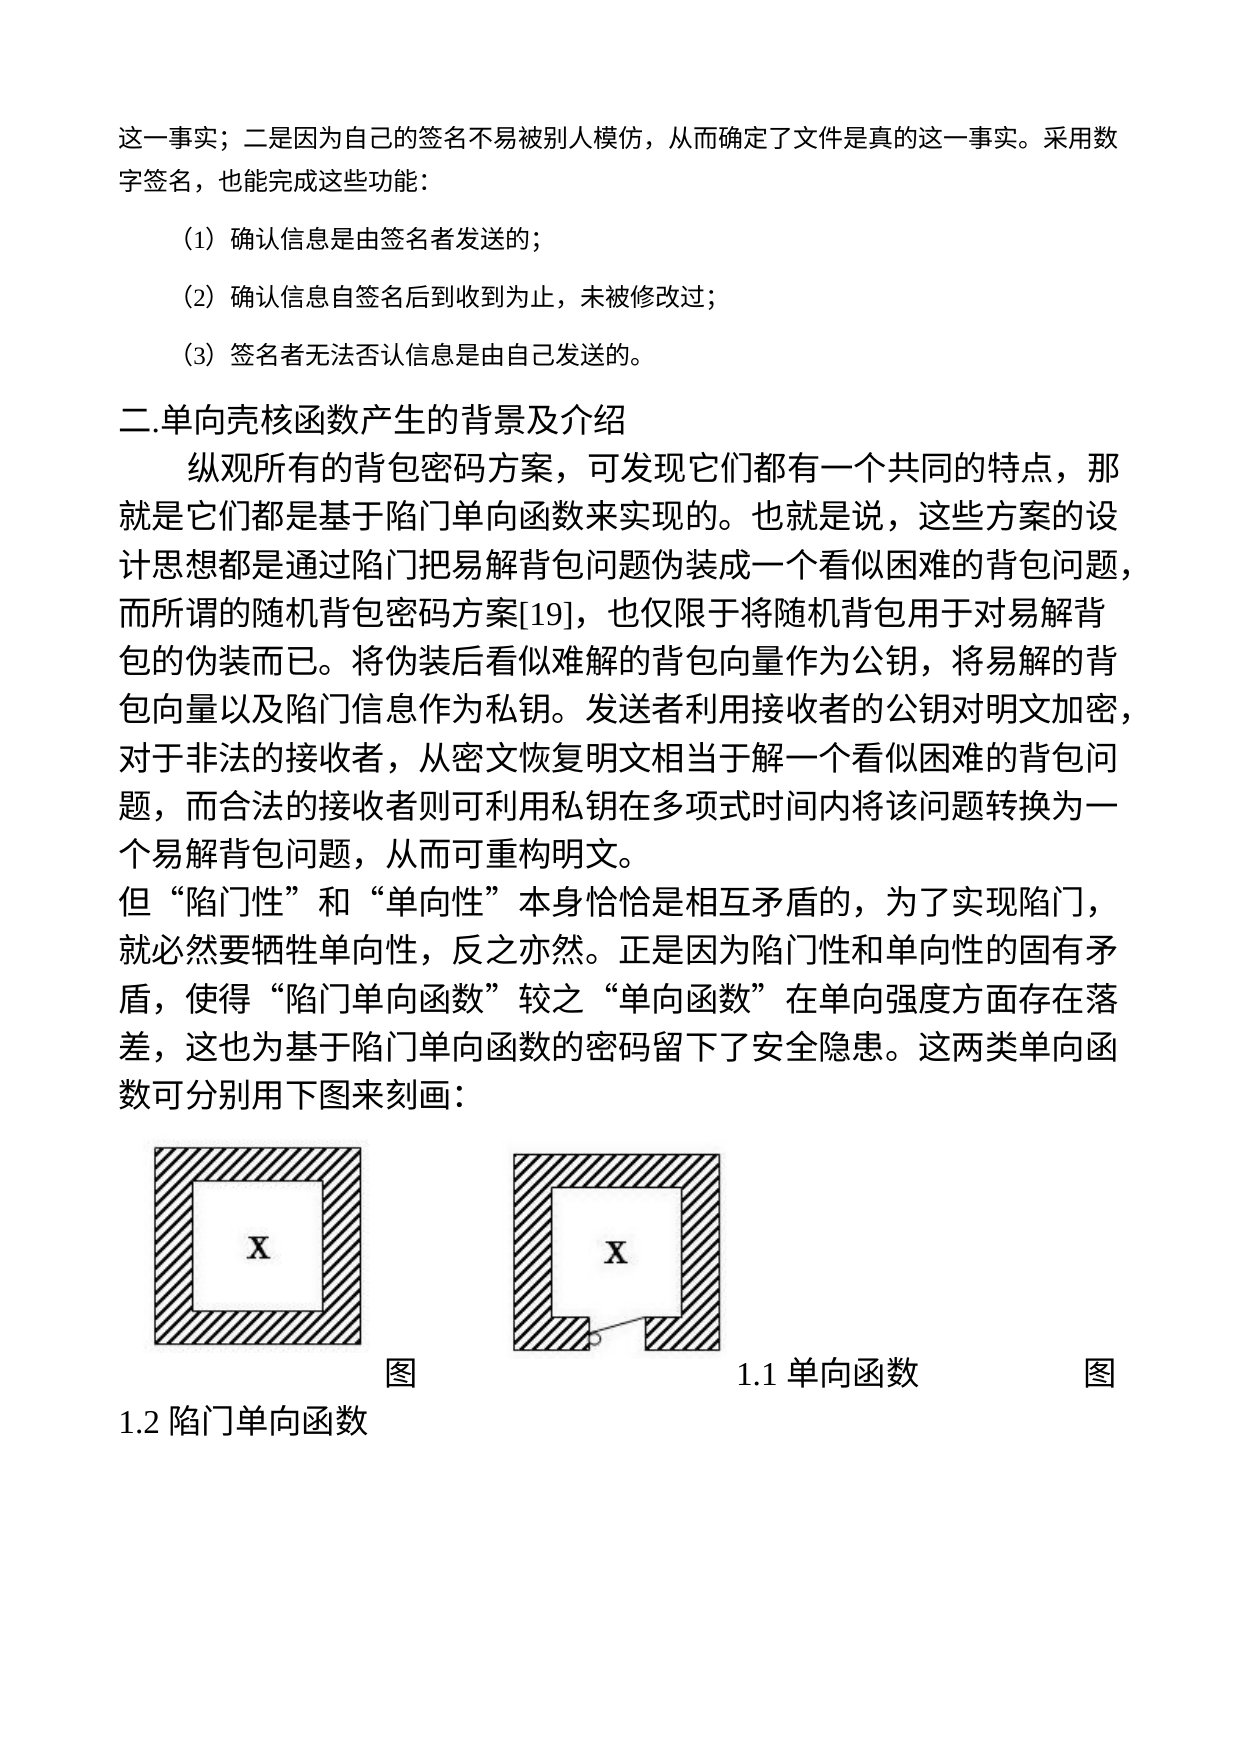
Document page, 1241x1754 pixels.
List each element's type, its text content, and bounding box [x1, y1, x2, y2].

text 纵观所有的背包密码方案，可发现它们都有一个共同的特点，那就是它们都是基于陷门单向函数来实现的。也就是说，这些方案的设计思想都是通过陷门把易解背包问题伪装成一个看似困难的背包问题，而所谓的随机背包密码方案[19]，也仅限于将随机背包用于对易解背包的伪装而已。将伪装后看似难解的背包向量作为公钥，将易解的背包向量以及陷门信息作为私钥。发送者利用接收者的公钥对明文加密，对于非法的接收者，从密文恢复明文相当于解一个看似困难的背包问题，而合法的接收者则可利用私钥在多项式时间内将该问题转换为一个易解背包问题，从而可重构明文。 [118, 442, 1122, 876]
text 二.单向壳核函数产生的背景及介绍 [118, 394, 1122, 442]
text （1）确认信息是由签名者发送的； [118, 219, 1122, 256]
text 但“陷门性”和“单向性”本身恰恰是相互矛盾的，为了实现陷门，就必然要牺牲单向性，反之亦然。正是因为陷门性和单向性的固有矛盾，使得“陷门单向函数”较之“单向函数”在单向强度方面存在落差，这也为基于陷门单向函数的密码留下了安全隐患。这两类单向函数可分别用下图来刻画： [118, 876, 1122, 1117]
text （3）签名者无法否认信息是由自己发送的。 [118, 336, 1122, 372]
picture [501, 1140, 736, 1359]
text 这一事实；二是因为自己的签名不易被别人模仿，从而确定了文件是真的这一事实。采用数字签名，也能完成这些功能： [118, 118, 1122, 198]
text 图1.1 单向函数 图1.2 陷门单向函数 [118, 1347, 1122, 1443]
picture [131, 1128, 385, 1353]
text （2）确认信息自签名后到收到为止，未被修改过； [118, 278, 1122, 314]
